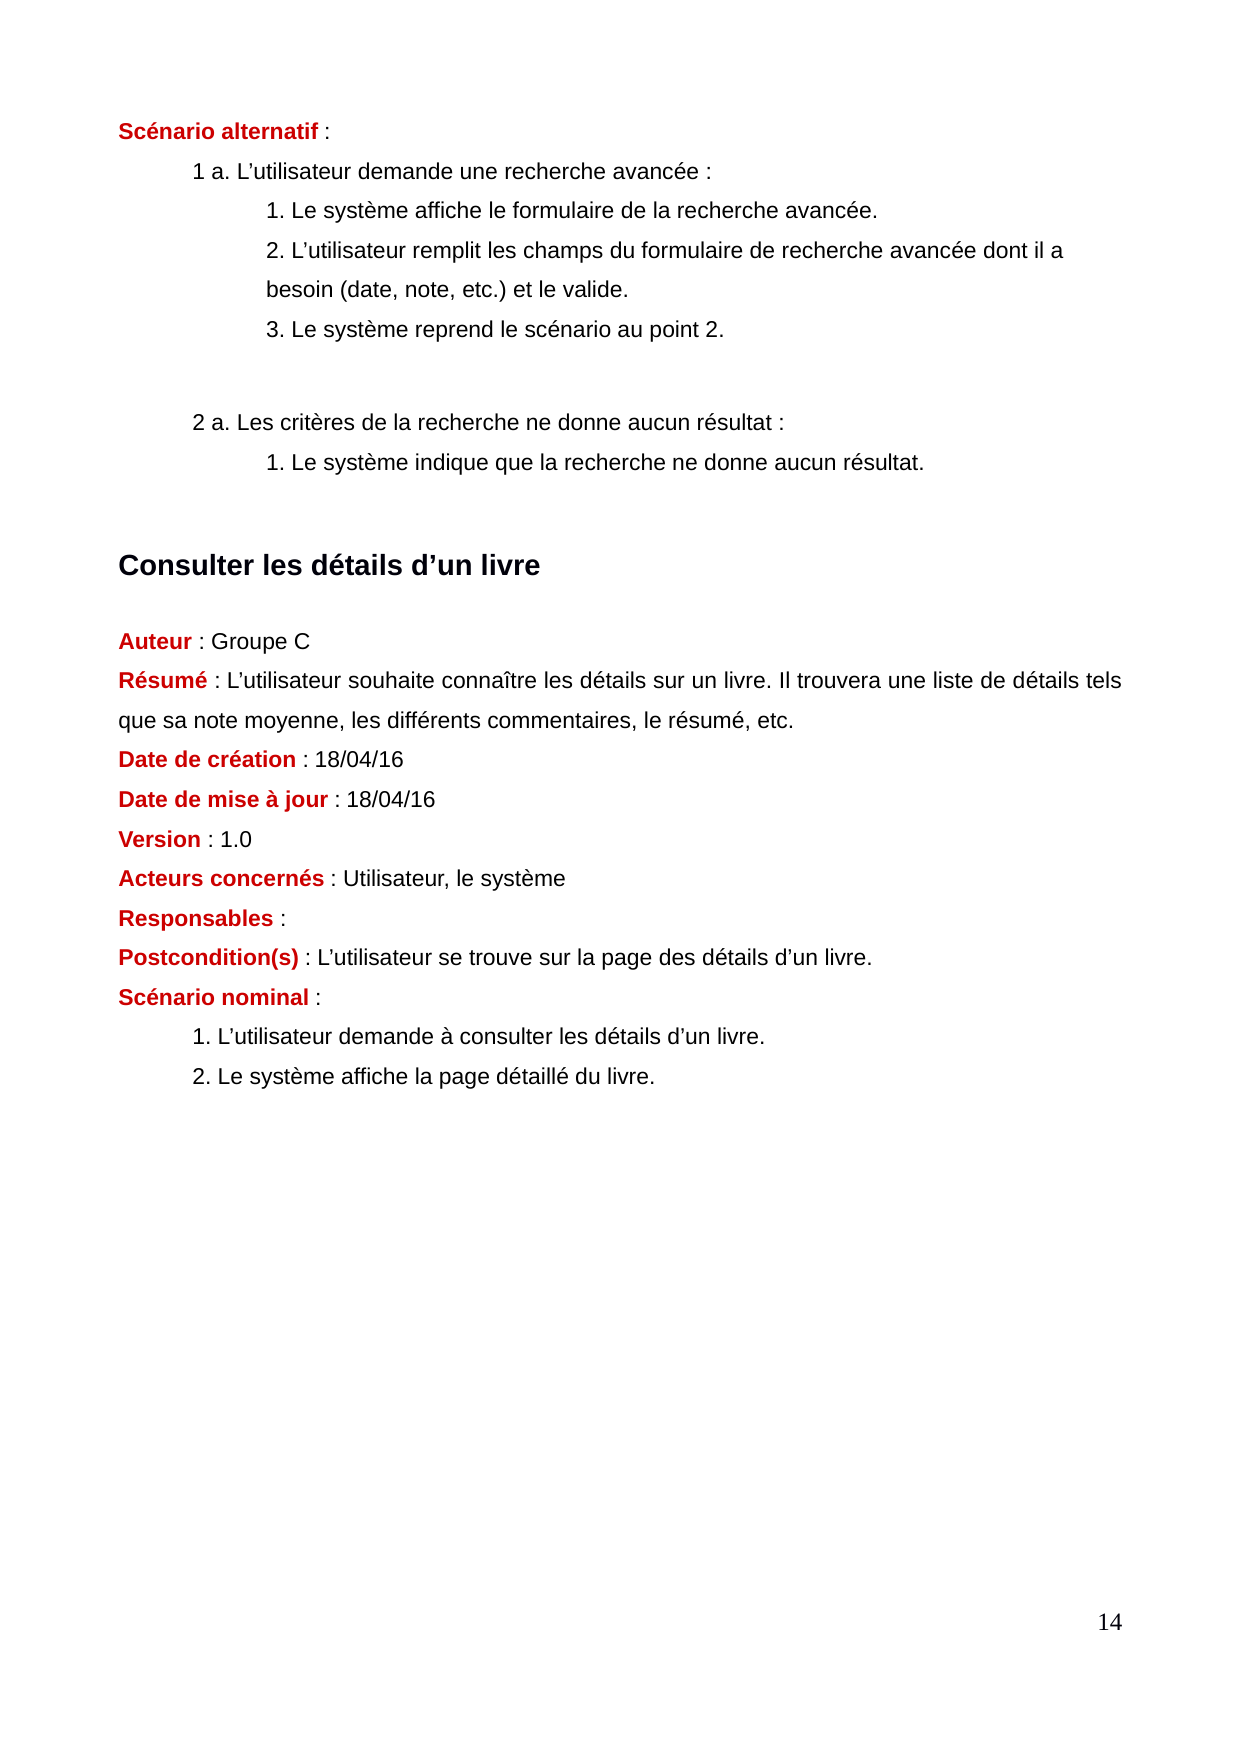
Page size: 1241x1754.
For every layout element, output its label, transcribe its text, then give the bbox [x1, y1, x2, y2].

text Date de mise à jour : 18/04/16 [118, 786, 1122, 812]
text Scénario alternatif : [118, 118, 1122, 144]
subtitle Consulter les détails d’un livre [118, 548, 1122, 582]
text 1. Le système indique que la recherche ne donne aucun résultat. [118, 449, 1122, 475]
text 2. L’utilisateur remplit les champs du formulaire de recherche avancée dont il a besoin (date, note, etc.) et le valide. [118, 237, 1122, 302]
text Scénario nominal : [118, 984, 1122, 1010]
text 1 a. L’utilisateur demande une recherche avancée : [118, 158, 1122, 184]
text Acteurs concernés : Utilisateur, le système [118, 865, 1122, 891]
text 2 a. Les critères de la recherche ne donne aucun résultat : [118, 409, 1122, 436]
text Postcondition(s) : L’utilisateur se trouve sur la page des détails d’un livre. [118, 944, 1122, 971]
text Version : 1.0 [118, 826, 1122, 852]
text 3. Le système reprend le scénario au point 2. [118, 316, 1122, 342]
text Responsables : [118, 905, 1122, 931]
text Date de création : 18/04/16 [118, 746, 1122, 773]
text Résumé : L’utilisateur souhaite connaître les détails sur un livre. Il trouvera une liste de détails tels que sa note moyenne, les différents commentaires, le résumé, etc. [118, 667, 1122, 733]
text 2. Le système affiche la page détaillé du livre. [118, 1063, 1122, 1089]
text 1. L’utilisateur demande à consulter les détails d’un livre. [118, 1023, 1122, 1050]
text Auteur : Groupe C [118, 628, 1122, 654]
text 1. Le système affiche le formulaire de la recherche avancée. [118, 197, 1122, 223]
